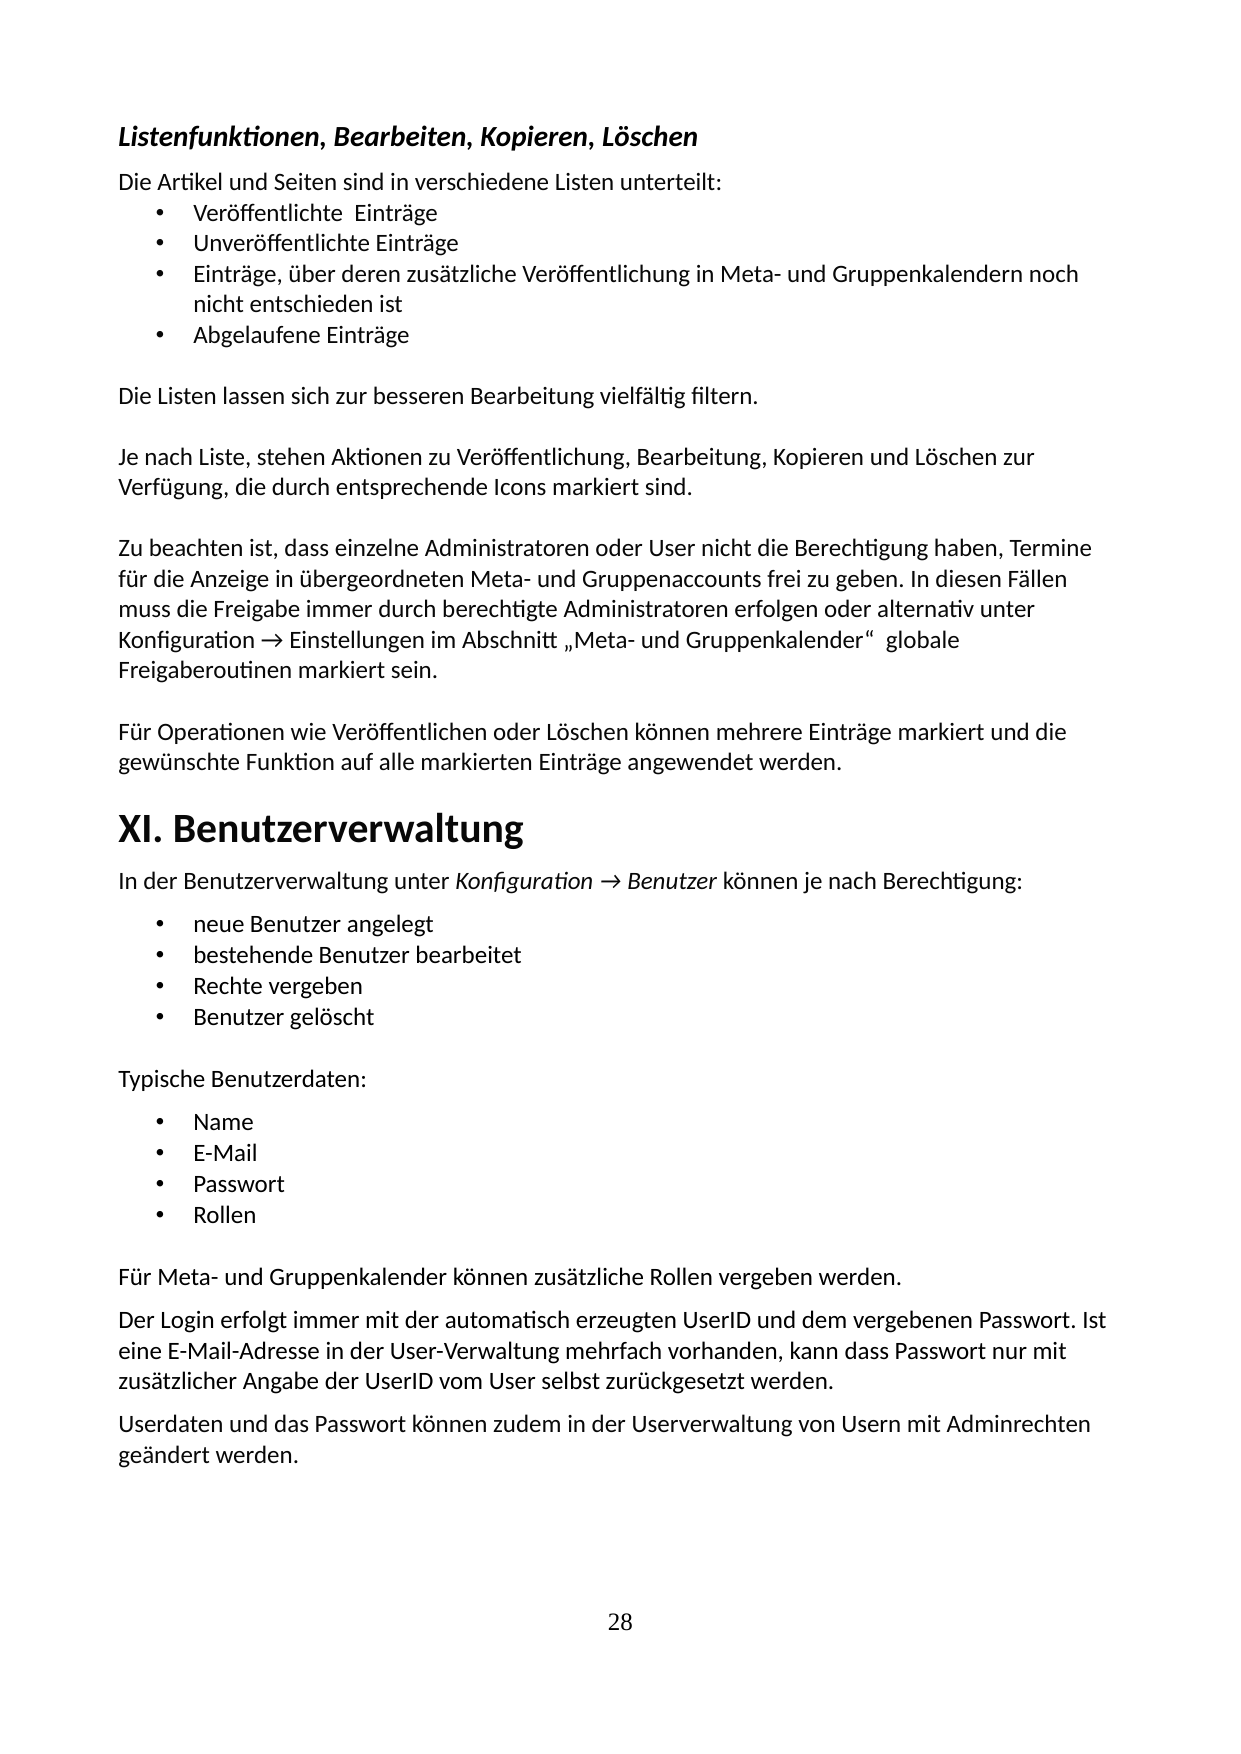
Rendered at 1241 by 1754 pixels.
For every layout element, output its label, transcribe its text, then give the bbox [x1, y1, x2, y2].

text Typische Benutzerdaten: [118, 1063, 1122, 1094]
text Je nach Liste, stehen Aktionen zu Veröffentlichung, Bearbeitung, Kopieren und Löschen zur Verfügung, die durch entsprechende Icons markiert sind. [118, 441, 1122, 502]
list Passwort [156, 1168, 1122, 1199]
text Für Operationen wie Veröffentlichen oder Löschen können mehrere Einträge markiert und die gewünschte Funktion auf alle markierten Einträge angewendet werden. [118, 716, 1122, 777]
text In der Benutzerverwaltung unter Konfiguration → Benutzer können je nach Berechtigung: [118, 865, 1122, 896]
text Für Meta- und Gruppenkalender können zusätzliche Rollen vergeben werden. [118, 1261, 1122, 1292]
list Name [156, 1106, 1122, 1137]
subtitle XI. Benutzerverwaltung [118, 802, 1122, 852]
list Benutzer gelöscht [156, 1001, 1122, 1062]
list Rollen [156, 1199, 1122, 1261]
text Die Listen lassen sich zur besseren Bearbeitung vielfältig filtern. [118, 380, 1122, 410]
text Der Login erfolgt immer mit der automatisch erzeugten UserID und dem vergebenen Passwort. Ist eine E-Mail-Adresse in der User-Verwaltung mehrfach vorhanden, kann dass Passwort nur mit zusätzlicher Angabe der UserID vom User selbst zurückgesetzt werden. [118, 1304, 1122, 1396]
text Zu beachten ist, dass einzelne Administratoren oder User nicht die Berechtigung haben, Termine für die Anzeige in übergeordneten Meta- und Gruppenaccounts frei zu geben. In diesen Fällen muss die Freigabe immer durch berechtigte Administratoren erfolgen oder alternativ unter Konfiguration → Einstellungen im Abschnitt „Meta- und Gruppenkalender“ globale Freigaberoutinen markiert sein. [118, 532, 1122, 685]
list Einträge, über deren zusätzliche Veröffentlichung in Meta- und Gruppenkalendern noch nicht entschieden ist [156, 258, 1122, 319]
list E-Mail [156, 1137, 1122, 1168]
text Userdaten und das Passwort können zudem in der Userverwaltung von Usern mit Adminrechten geändert werden. [118, 1408, 1122, 1469]
text Die Artikel und Seiten sind in verschiedene Listen unterteilt: [118, 166, 1122, 197]
list neue Benutzer angelegt [156, 908, 1122, 938]
list Rechte vergeben [156, 970, 1122, 1001]
subtitle Listenfunktionen, Bearbeiten, Kopieren, Löschen [118, 118, 1122, 154]
list Veröffentlichte Einträge [156, 197, 1122, 227]
list Abgelaufene Einträge [156, 319, 1122, 349]
list bestehende Benutzer bearbeitet [156, 939, 1122, 970]
list Unveröffentlichte Einträge [156, 227, 1122, 258]
